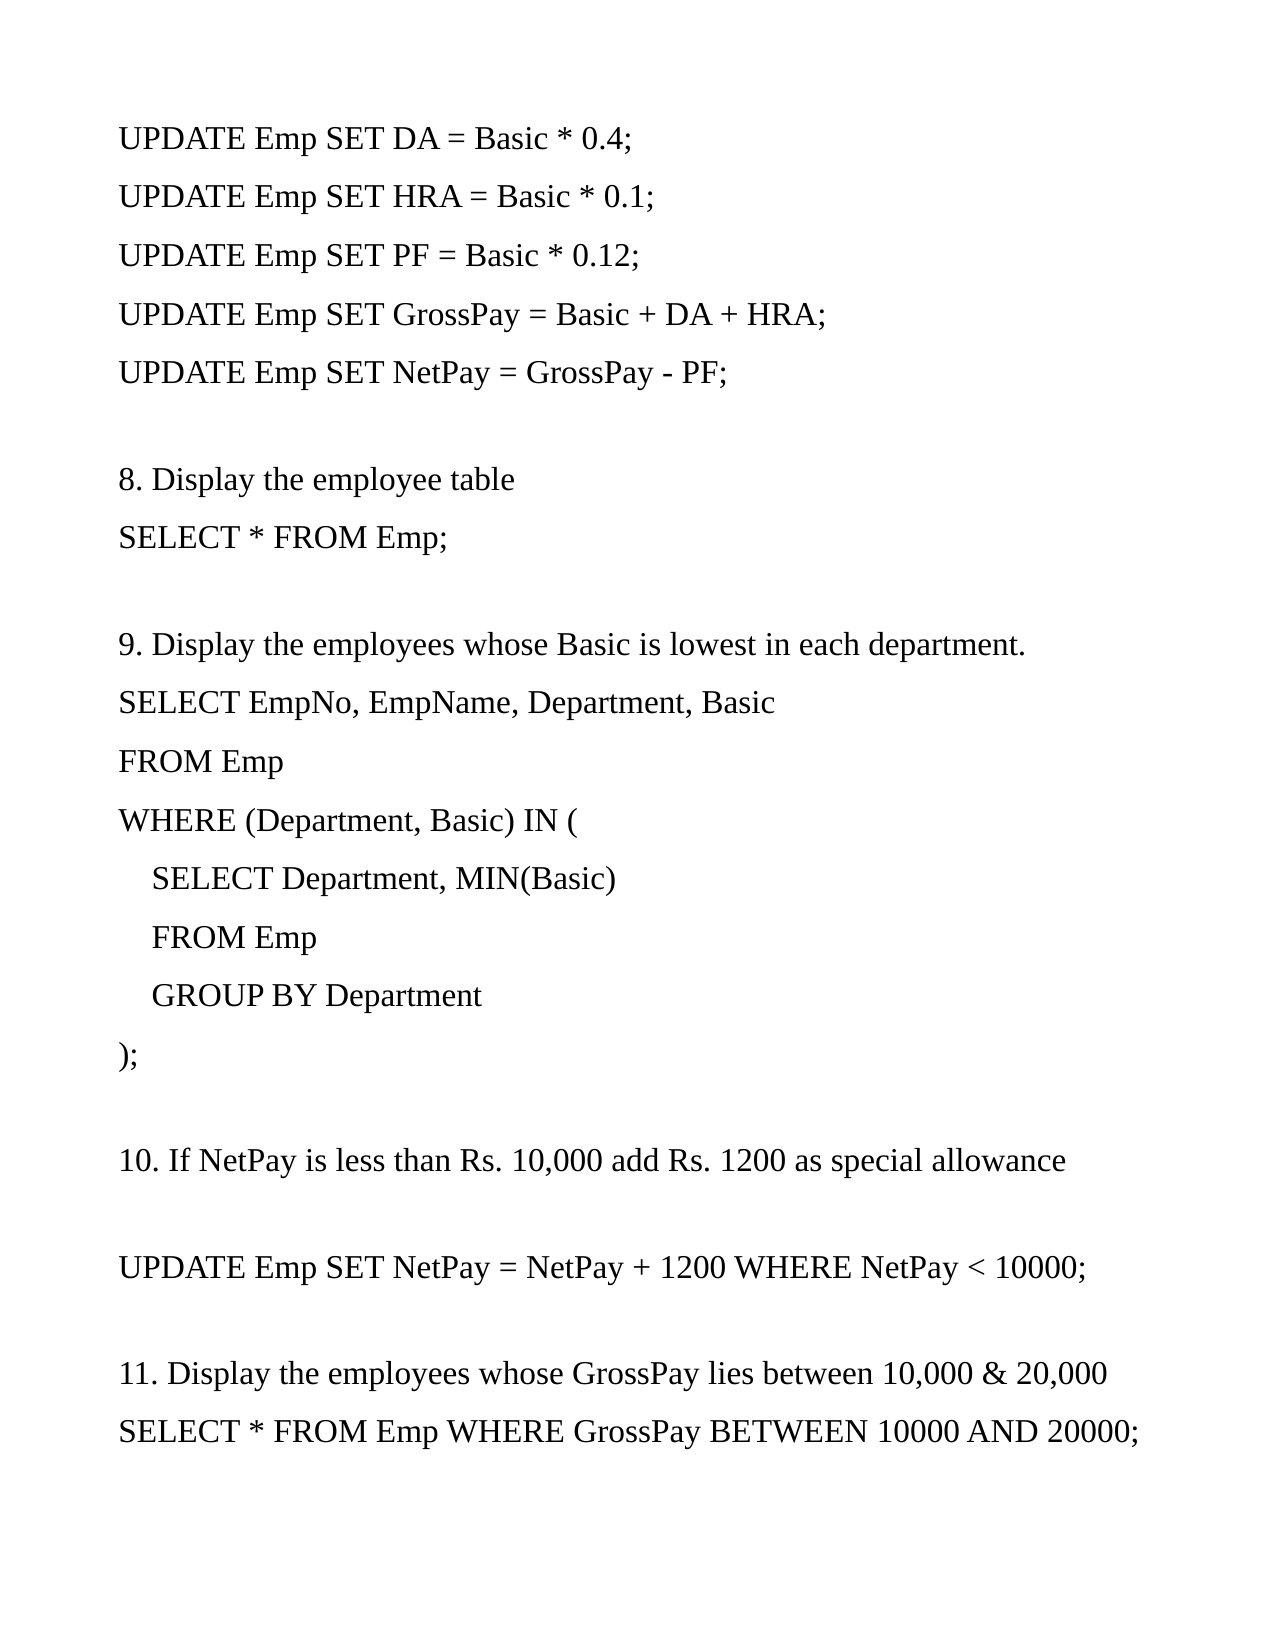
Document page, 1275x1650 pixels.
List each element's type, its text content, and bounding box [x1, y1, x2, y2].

text UPDATE Emp SET NetPay = GrossPay - PF; [118, 353, 1157, 391]
text SELECT EmpNo, EmpName, Department, Basic [118, 682, 1157, 721]
text SELECT Department, MIN(Basic) [118, 858, 1157, 897]
text 9. Display the employees whose Basic is lowest in each department. [118, 624, 1157, 662]
text UPDATE Emp SET DA = Basic * 0.4; [118, 118, 1157, 156]
text SELECT * FROM Emp WHERE GrossPay BETWEEN 10000 AND 20000; [118, 1412, 1157, 1450]
text UPDATE Emp SET PF = Basic * 0.12; [118, 235, 1157, 274]
text UPDATE Emp SET NetPay = NetPay + 1200 WHERE NetPay < 10000; [118, 1247, 1157, 1285]
text GROUP BY Department [118, 976, 1157, 1014]
text FROM Emp [118, 741, 1157, 779]
text UPDATE Emp SET HRA = Basic * 0.1; [118, 177, 1157, 215]
text 11. Display the employees whose GrossPay lies between 10,000 & 20,000 [118, 1353, 1157, 1391]
text UPDATE Emp SET GrossPay = Basic + DA + HRA; [118, 294, 1157, 332]
text WHERE (Department, Basic) IN ( [118, 800, 1157, 838]
text SELECT * FROM Emp; [118, 518, 1157, 556]
text ); [118, 1034, 1157, 1073]
text 10. If NetPay is less than Rs. 10,000 add Rs. 1200 as special allowance [118, 1141, 1157, 1179]
text FROM Emp [118, 917, 1157, 955]
text 8. Display the employee table [118, 459, 1157, 497]
